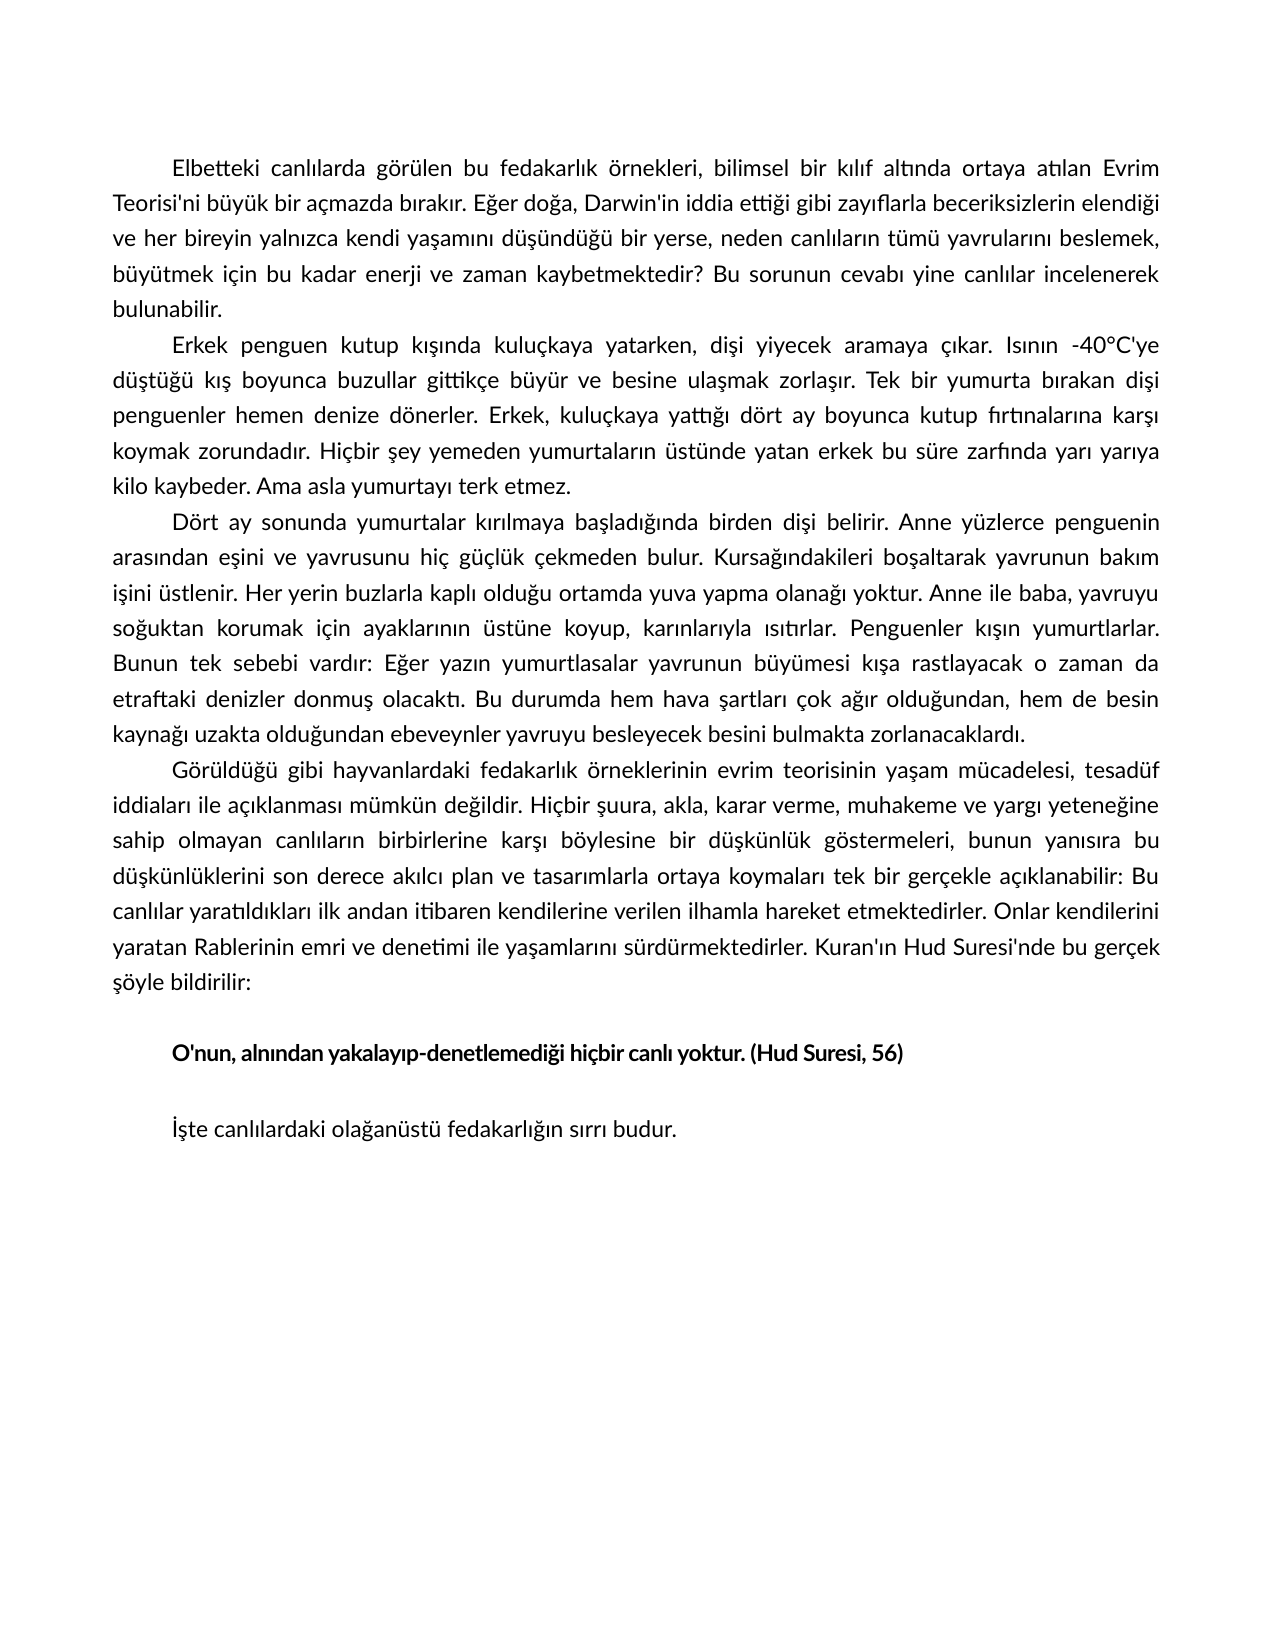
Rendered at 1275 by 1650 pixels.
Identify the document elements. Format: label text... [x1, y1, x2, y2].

text Erkek penguen kutup kışında kuluçkaya yatarken, dişi yiyecek aramaya çıkar. Isının -40°C'ye düştüğü kış boyunca buzullar gittikçe büyür ve besine ulaşmak zorlaşır. Tek bir yumurta bırakan dişi penguenler hemen denize dönerler. Erkek, kuluçkaya yattığı dört ay boyunca kutup fırtınalarına karşı koymak zorundadır. Hiçbir şey yemeden yumurtaların üstünde yatan erkek bu süre zarfında yarı yarıya kilo kaybeder. Ama asla yumurtayı terk etmez. [112, 325, 1161, 502]
text O'nun, alnından yakalayıp-denetlemediği hiçbir canlı yoktur. (Hud Suresi, 56) [112, 1033, 1161, 1068]
text İşte canlılardaki olağanüstü fedakarlığın sırrı budur. [112, 1109, 1161, 1145]
text Elbetteki canlılarda görülen bu fedakarlık örnekleri, bilimsel bir kılıf altında ortaya atılan Evrim Teorisi'ni büyük bir açmazda bırakır. Eğer doğa, Darwin'in iddia ettiği gibi zayıflarla beceriksizlerin elendiği ve her bireyin yalnızca kendi yaşamını düşündüğü bir yerse, neden canlıların tümü yavrularını beslemek, büyütmek için bu kadar enerji ve zaman kaybetmektedir? Bu sorunun cevabı yine canlılar incelenerek bulunabilir. [112, 148, 1161, 325]
text Dört ay sonunda yumurtalar kırılmaya başladığında birden dişi belirir. Anne yüzlerce penguenin arasından eşini ve yavrusunu hiç güçlük çekmeden bulur. Kursağındakileri boşaltarak yavrunun bakım işini üstlenir. Her yerin buzlarla kaplı olduğu ortamda yuva yapma olanağı yoktur. Anne ile baba, yavruyu soğuktan korumak için ayaklarının üstüne koyup, karınlarıyla ısıtırlar. Penguenler kışın yumurtlarlar. Bunun tek sebebi vardır: Eğer yazın yumurtlasalar yavrunun büyümesi kışa rastlayacak o zaman da etraftaki denizler donmuş olacaktı. Bu durumda hem hava şartları çok ağır olduğundan, hem de besin kaynağı uzakta olduğundan ebeveynler yavruyu besleyecek besini bulmakta zorlanacaklardı. [112, 502, 1161, 750]
text Görüldüğü gibi hayvanlardaki fedakarlık örneklerinin evrim teorisinin yaşam mücadelesi, tesadüf iddiaları ile açıklanması mümkün değildir. Hiçbir şuura, akla, karar verme, muhakeme ve yargı yeteneğine sahip olmayan canlıların birbirlerine karşı böylesine bir düşkünlük göstermeleri, bunun yanısıra bu düşkünlüklerini son derece akılcı plan ve tasarımlarla ortaya koymaları tek bir gerçekle açıklanabilir: Bu canlılar yaratıldıkları ilk andan itibaren kendilerine verilen ilhamla hareket etmektedirler. Onlar kendilerini yaratan Rablerinin emri ve denetimi ile yaşamlarını sürdürmektedirler. Kuran'ın Hud Suresi'nde bu gerçek şöyle bildirilir: [112, 750, 1161, 998]
